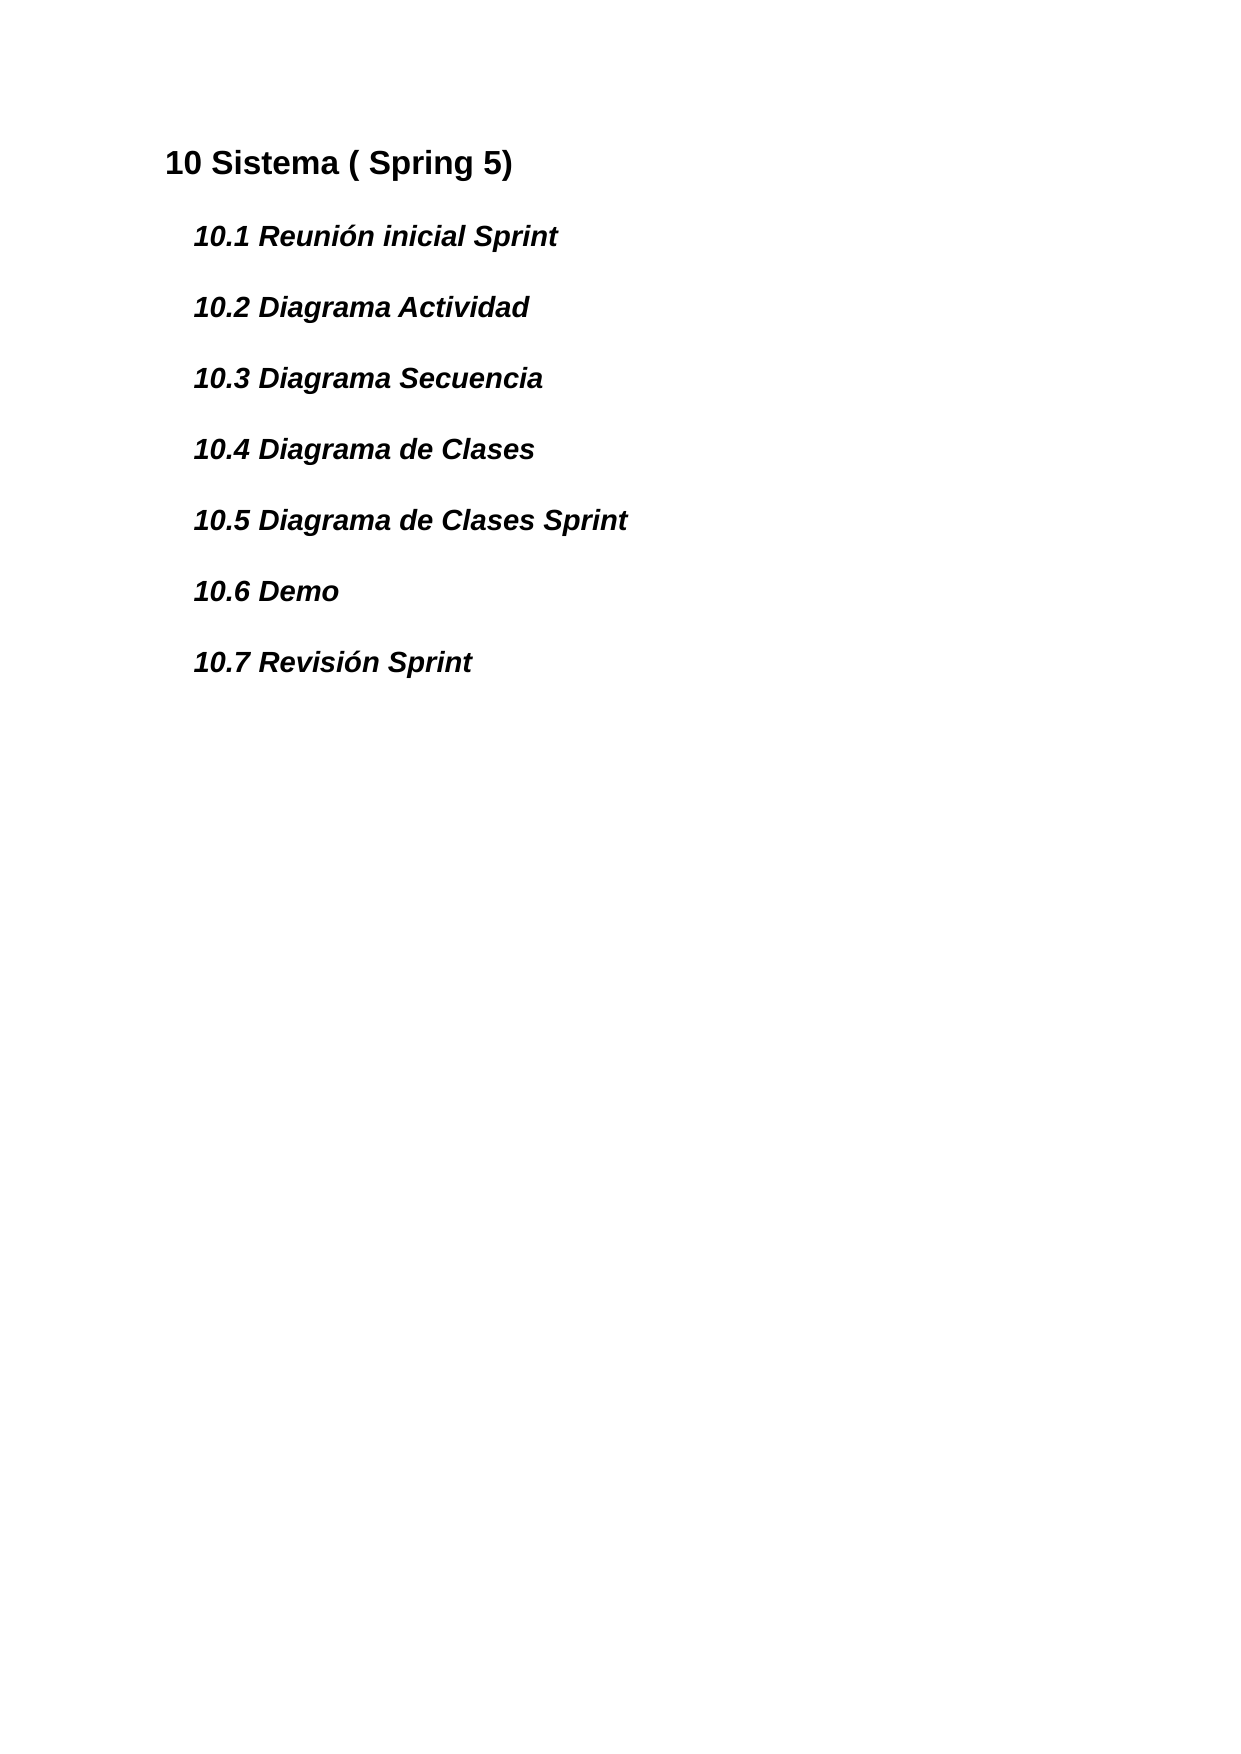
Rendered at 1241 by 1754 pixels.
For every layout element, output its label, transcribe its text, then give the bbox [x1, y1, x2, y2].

subtitle Sistema ( Spring 5) [156, 143, 1122, 182]
subtitle Diagrama de Clases Sprint [185, 503, 1122, 537]
subtitle Revisión Sprint [185, 645, 1122, 679]
subtitle Diagrama Secuencia [185, 361, 1122, 395]
subtitle Demo [185, 574, 1122, 608]
subtitle Diagrama de Clases [185, 432, 1122, 466]
subtitle Diagrama Actividad [185, 290, 1122, 324]
subtitle Reunión inicial Sprint [185, 219, 1122, 253]
